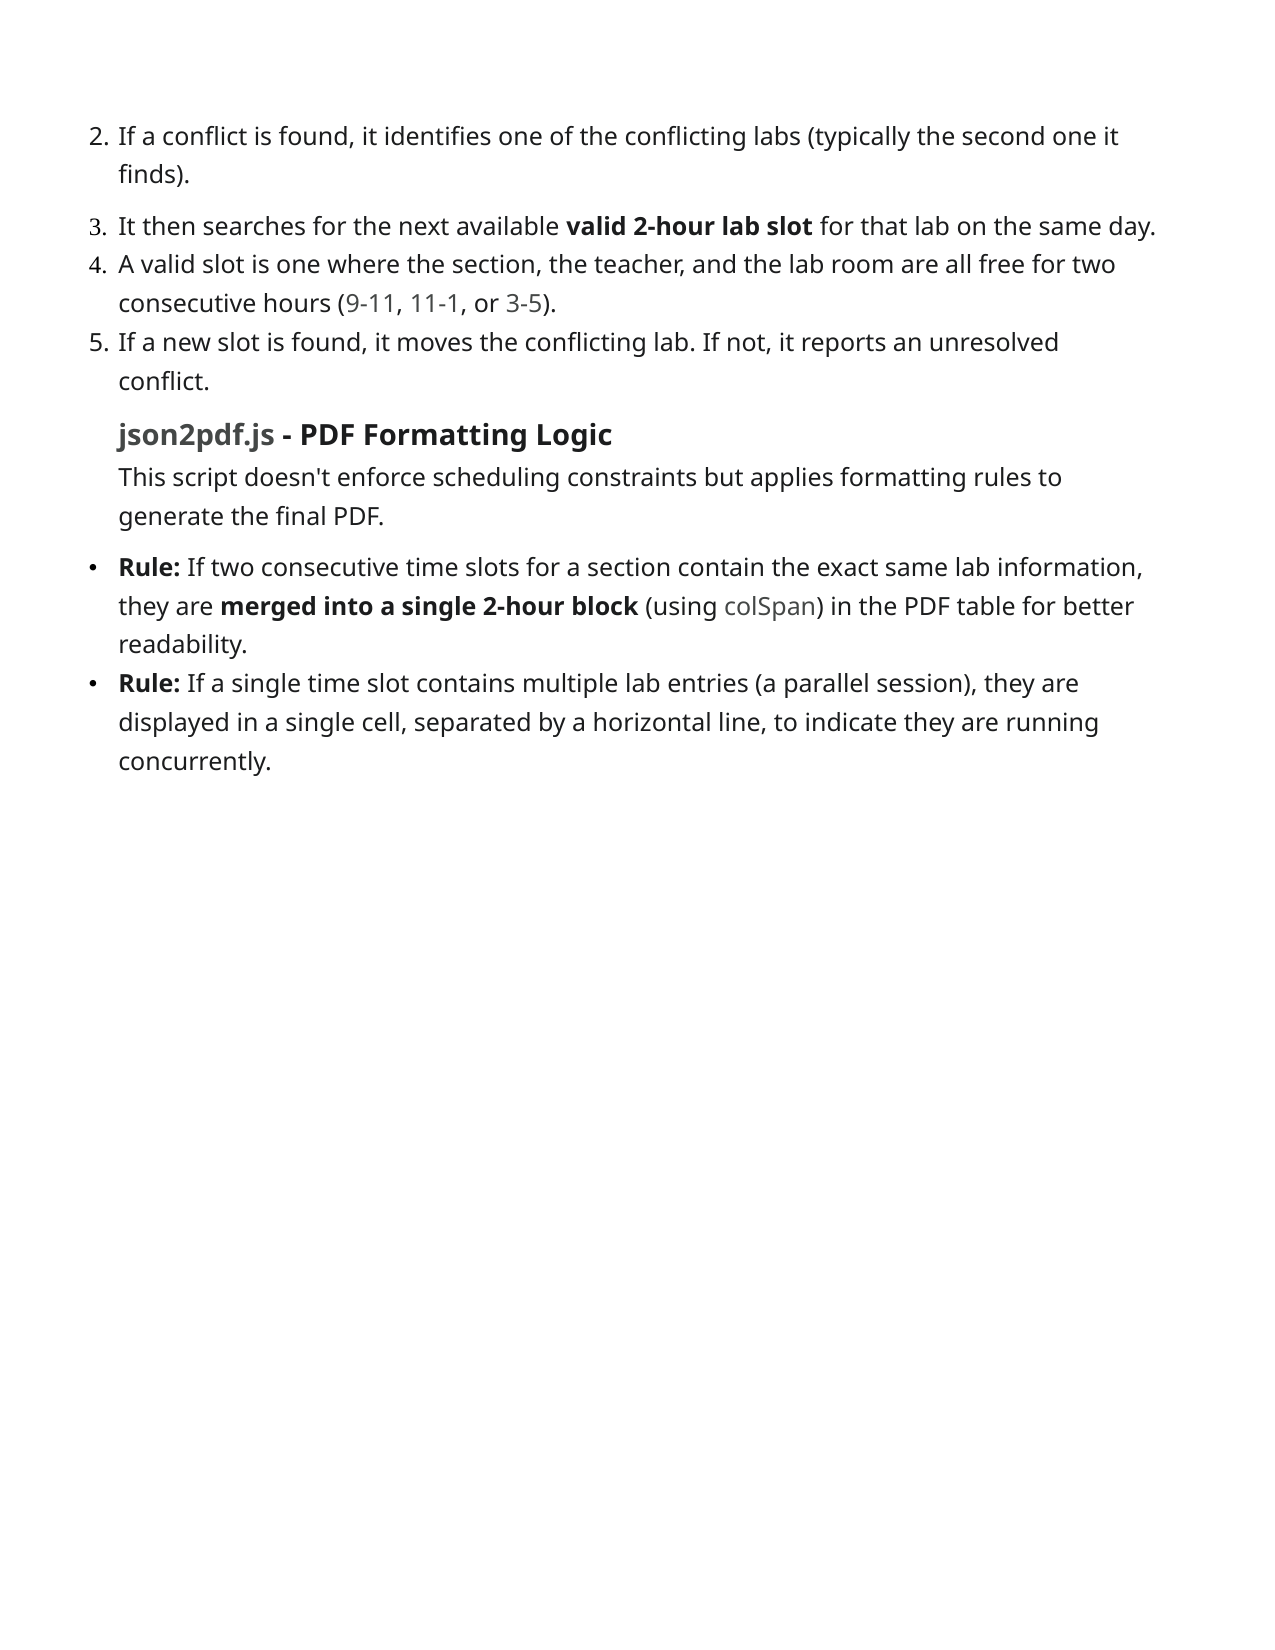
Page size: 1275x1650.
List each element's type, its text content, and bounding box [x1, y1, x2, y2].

list If a conflict is found, it identifies one of the conflicting labs (typically the second one it finds). [118, 118, 1157, 191]
subtitle json2pdf.js - PDF Formatting Logic [118, 414, 1157, 454]
list Rule: If two consecutive time slots for a section contain the exact same lab information, they are merged into a single 2-hour block (using colSpan) in the PDF table for better readability. [118, 549, 1157, 661]
list A valid slot is one where the section, the teacher, and the lab room are all free for two consecutive hours (9-11, 11-1, or 3-5). [118, 247, 1157, 320]
list Rule: If a single time slot contains multiple lab entries (a parallel session), they are displayed in a single cell, separated by a horizontal line, to indicate they are running concurrently. [118, 666, 1157, 777]
text This script doesn't enforce scheduling constraints but applies formatting rules to generate the final PDF. [118, 459, 1157, 532]
list If a new slot is found, it moves the conflicting lab. If not, it reports an unresolved conflict. [118, 324, 1157, 397]
list It then searches for the next available valid 2-hour lab slot for that lab on the same day. [118, 208, 1157, 242]
